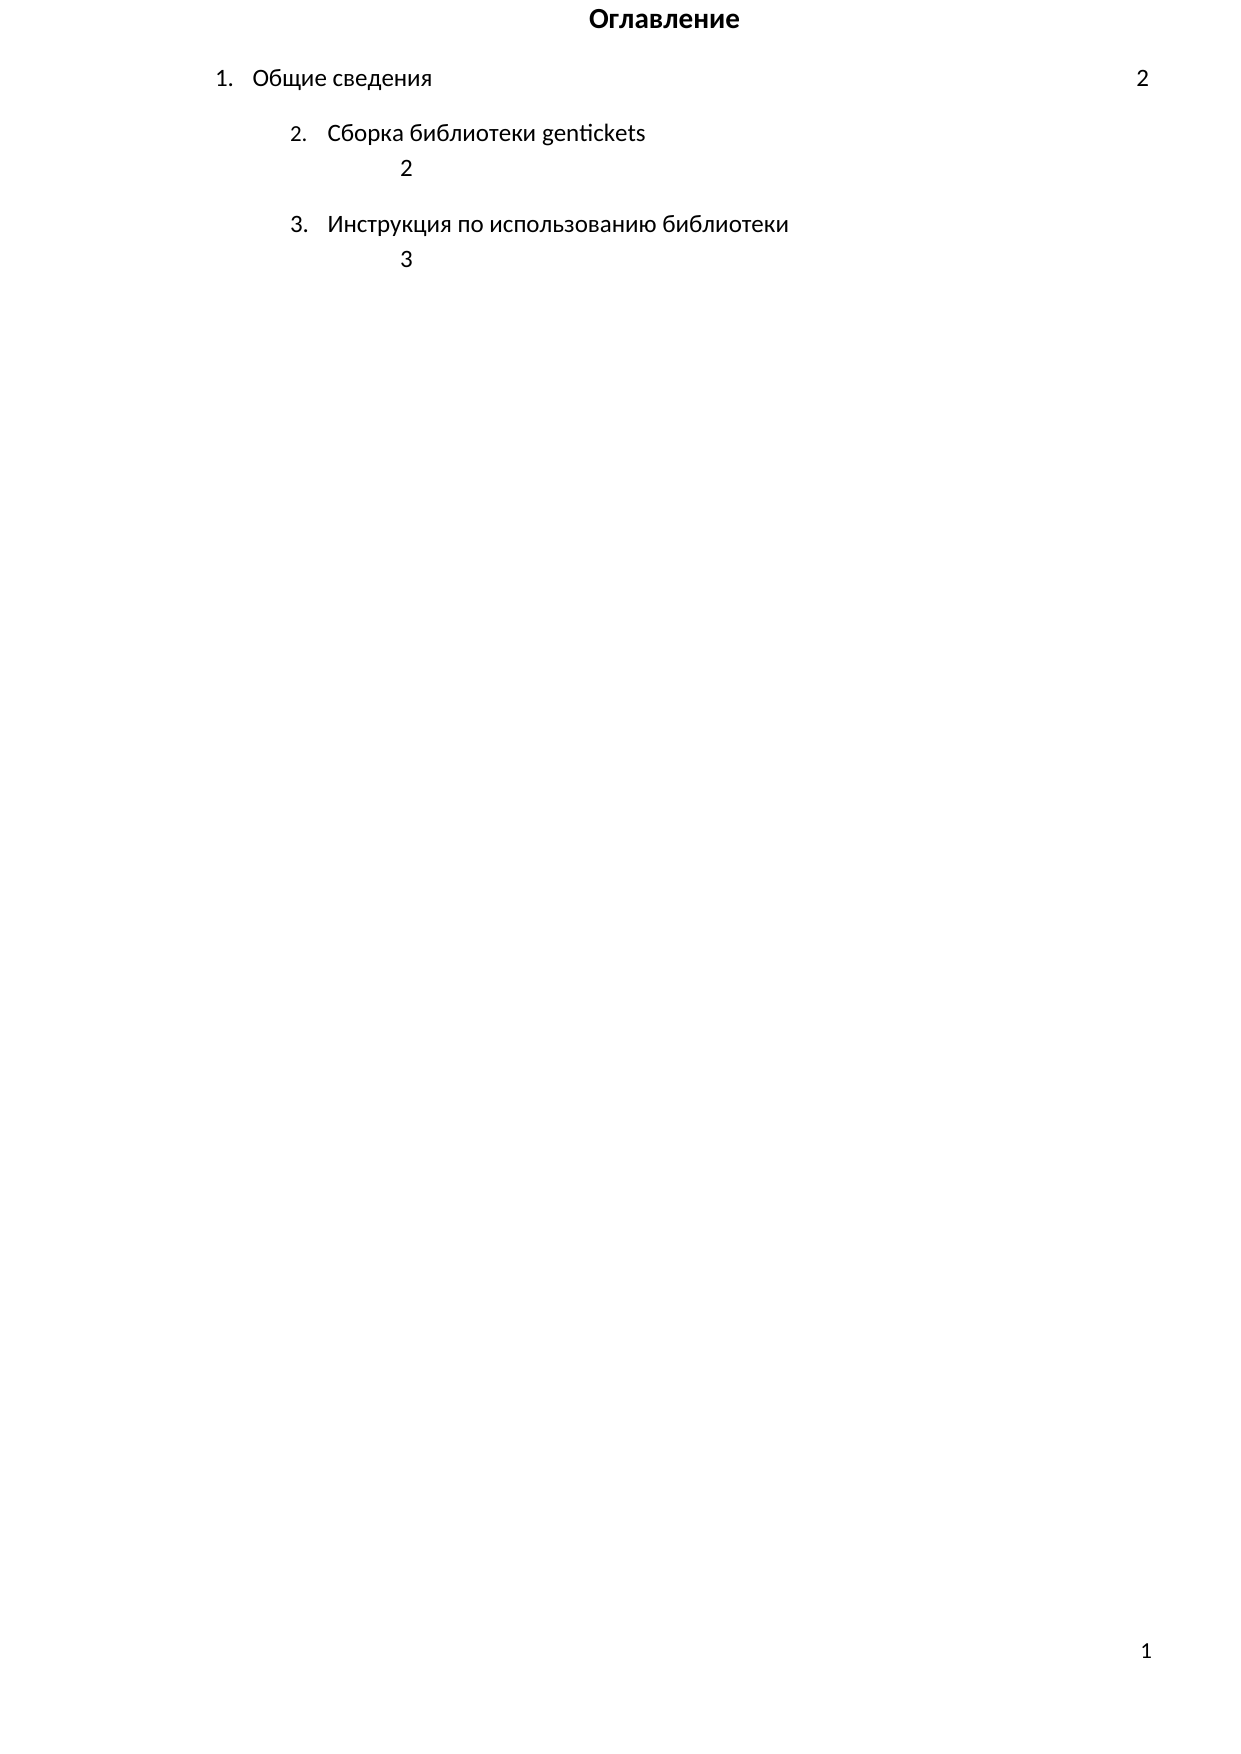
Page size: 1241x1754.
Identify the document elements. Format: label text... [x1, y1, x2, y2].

text Оглавление [177, 0, 1152, 36]
list Сборка библиотеки gentickets 2 [290, 118, 1152, 183]
list Инструкция по использованию библиотеки 3 [290, 208, 1152, 274]
list Общие сведения 2 [215, 62, 1167, 92]
